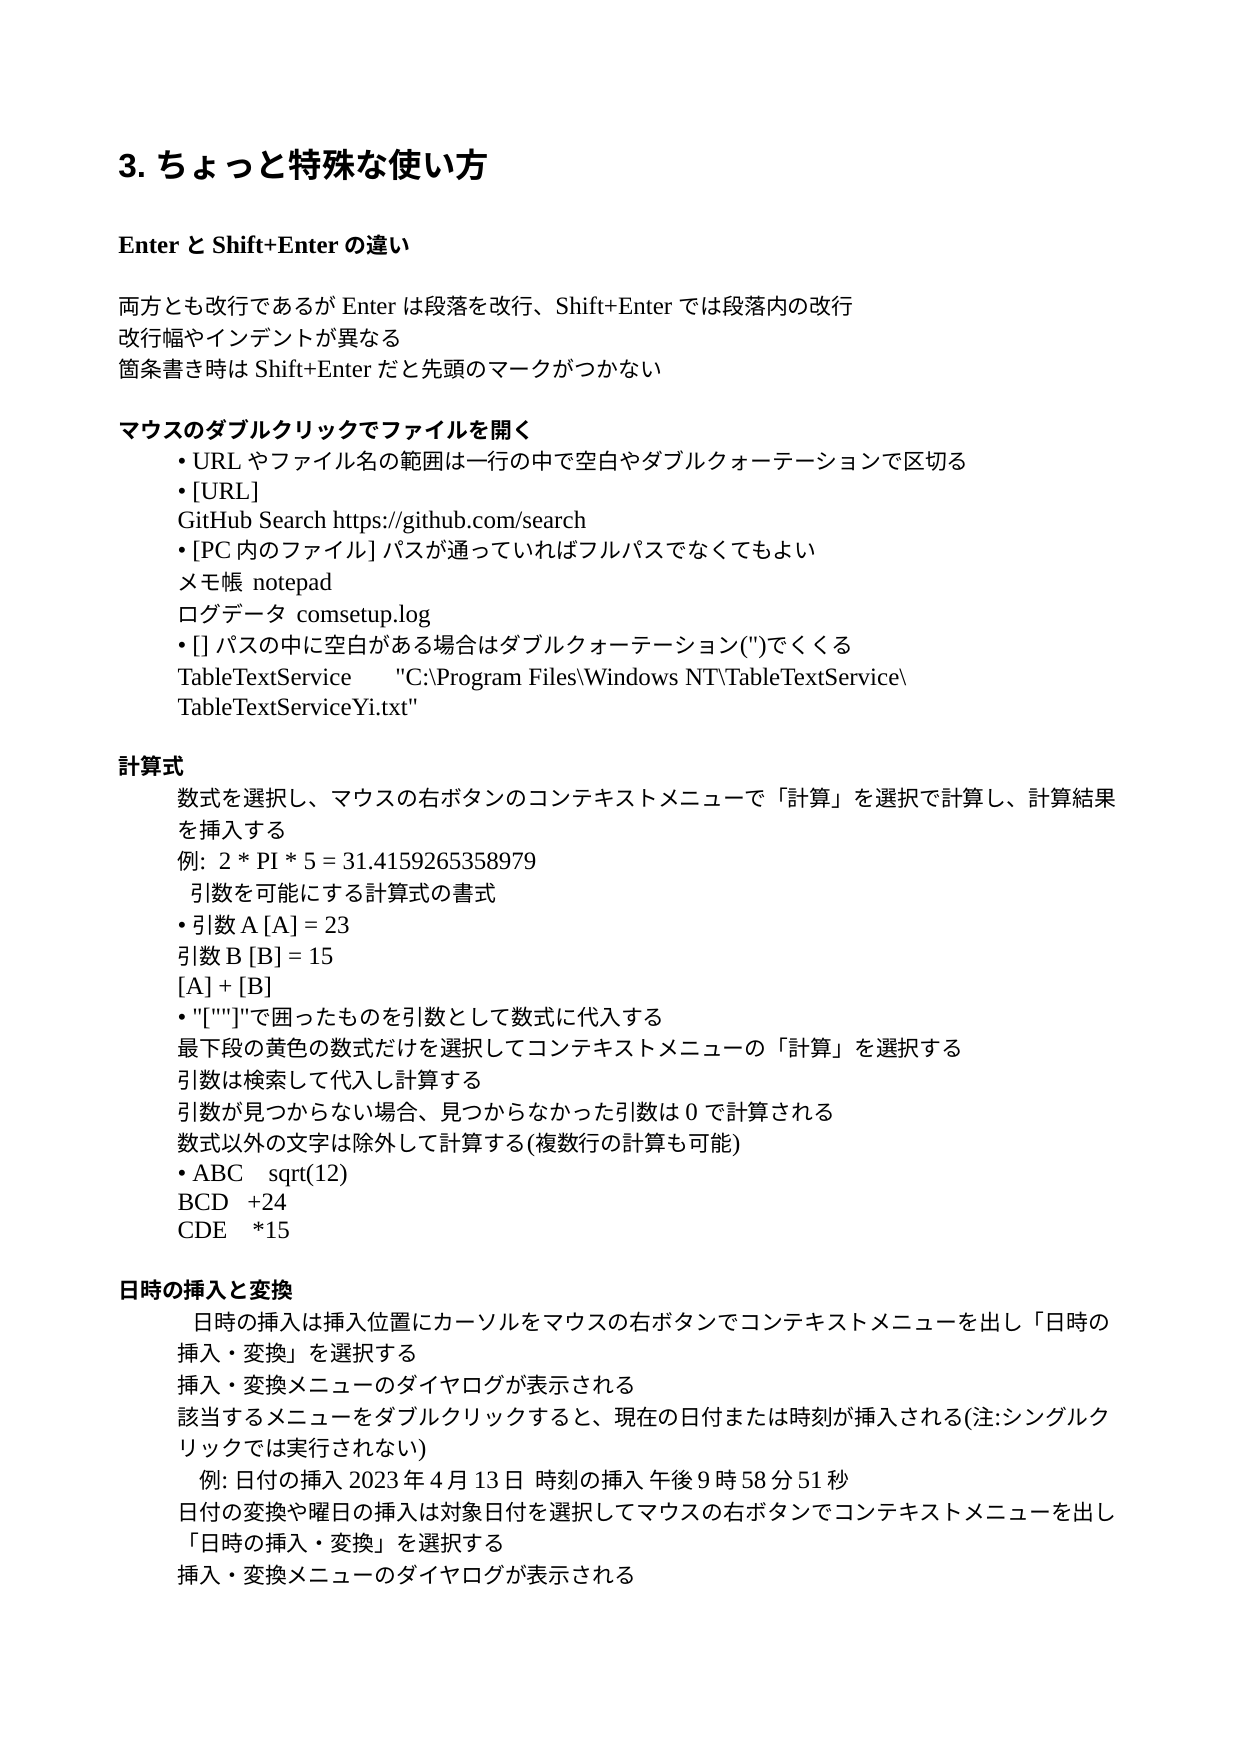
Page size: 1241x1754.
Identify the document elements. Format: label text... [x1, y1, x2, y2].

text 引数が見つからない場合、見つからなかった引数は 0 で計算される [177, 1095, 1122, 1126]
text 数式以外の文字は除外して計算する(複数行の計算も可能) [177, 1126, 1122, 1158]
text 日時の挿入と変換 [118, 1273, 1122, 1305]
text 数式を選択し、マウスの右ボタンのコンテキストメニューで「計算」を選択で計算し、計算結果を挿入する [177, 781, 1122, 844]
subtitle 3. ちょっと特殊な使い方 [118, 139, 1122, 187]
text 日時の挿入は挿入位置にカーソルをマウスの右ボタンでコンテキストメニューを出し「日時の挿入・変換」を選択する [177, 1305, 1122, 1368]
text • 引数A [A] = 23 [177, 908, 1122, 939]
text CDE *15 [177, 1216, 1122, 1244]
text • "[""]"で囲ったものを引数として数式に代入する [177, 1000, 1122, 1031]
text • [URL] [177, 476, 1122, 505]
text 引数B [B] = 15 [177, 939, 1122, 971]
text 両方とも改行であるが Enter は段落を改行、Shift+Enter では段落内の改行 [118, 289, 1122, 321]
text • [PC内のファイル] パスが通っていればフルパスでなくてもよい [177, 533, 1122, 565]
text 例: 2 * PI * 5 = 31.4159265358979 [177, 844, 1122, 876]
text BCD +24 [177, 1187, 1122, 1216]
text Enter と Shift+Enter の違い [118, 228, 1122, 260]
text • ABC sqrt(12) [177, 1158, 1122, 1187]
text メモ帳 notepad [177, 565, 1122, 597]
text 計算式 [118, 749, 1122, 781]
text 改行幅やインデントが異なる [118, 321, 1122, 352]
text 日付の変換や曜日の挿入は対象日付を選択してマウスの右ボタンでコンテキストメニューを出し「日時の挿入・変換」を選択する [177, 1495, 1122, 1558]
text TableTextService "C:\Program Files\Windows NT\TableTextService\TableTextServiceYi.txt" [177, 660, 1122, 721]
text 挿入・変換メニューのダイヤログが表示される [177, 1558, 1122, 1590]
text 例: 日付の挿入 2023年4月13日 時刻の挿入 午後9時58分51秒 [177, 1463, 1122, 1495]
text 引数を可能にする計算式の書式 [177, 876, 1122, 908]
text マウスのダブルクリックでファイルを開く [118, 413, 1122, 444]
text • URLやファイル名の範囲は一行の中で空白やダブルクォーテーションで区切る [177, 444, 1122, 476]
text 挿入・変換メニューのダイヤログが表示される [177, 1368, 1122, 1400]
text 該当するメニューをダブルクリックすると、現在の日付または時刻が挿入される(注:シングルクリックでは実行されない) [177, 1400, 1122, 1463]
text GitHub Search https://github.com/search [177, 505, 1122, 533]
text 引数は検索して代入し計算する [177, 1063, 1122, 1095]
text ログデータ comsetup.log [177, 597, 1122, 628]
text 箇条書き時は Shift+Enter だと先頭のマークがつかない [118, 352, 1122, 384]
text • [] パスの中に空白がある場合はダブルクォーテーション(")でくくる [177, 628, 1122, 660]
text [A] + [B] [177, 971, 1122, 1000]
text 最下段の黄色の数式だけを選択してコンテキストメニューの「計算」を選択する [177, 1031, 1122, 1063]
